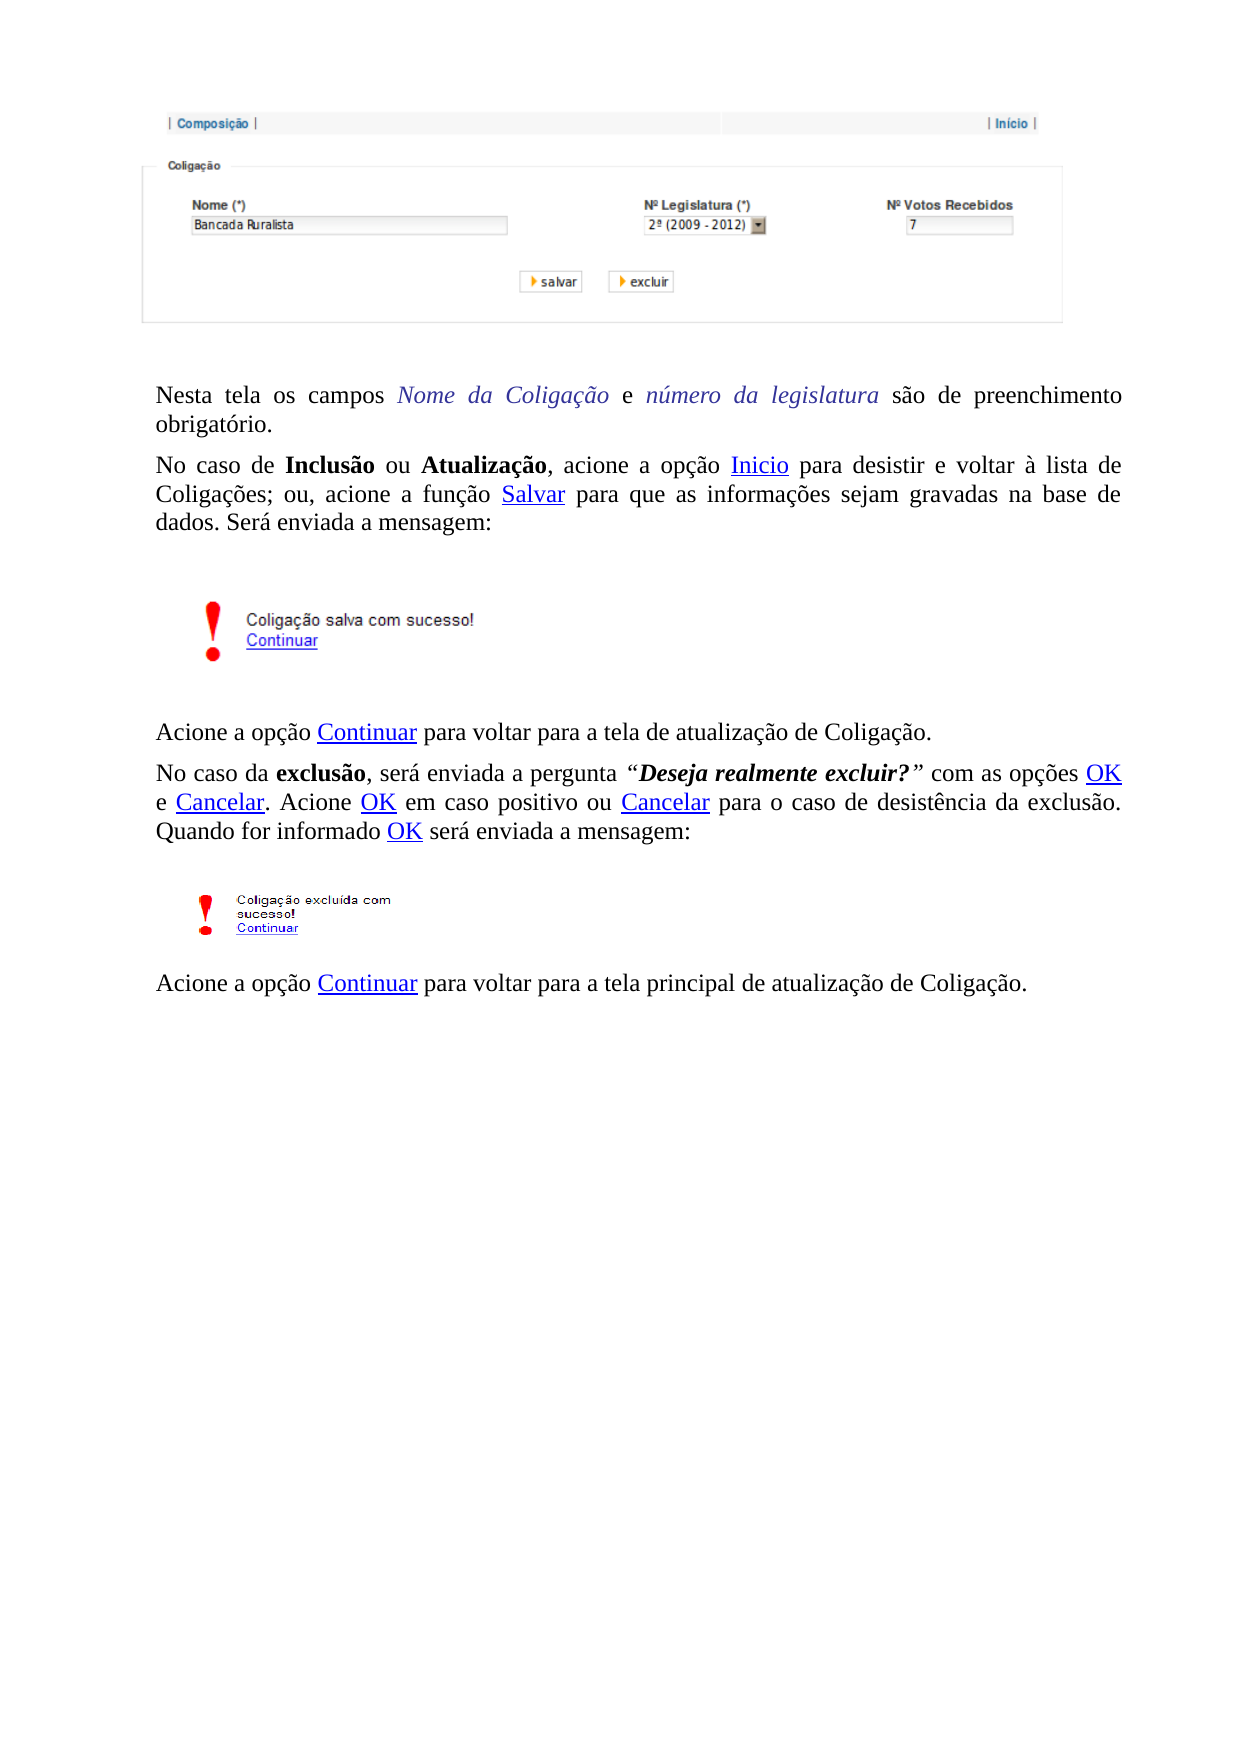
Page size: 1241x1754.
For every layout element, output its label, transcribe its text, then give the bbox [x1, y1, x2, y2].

picture [171, 575, 514, 679]
text No caso da exclusão, será enviada a pergunta “Deseja realmente excluir?” com as opções OK e Cancelar. Acione OK em caso positivo ou Cancelar para o caso de desistência da exclusão. Quando for informado OK será enviada a mensagem: [156, 758, 1122, 845]
text No caso de Inclusão ou Atualização, acione a opção Inicio para desistir e voltar à lista de Coligações; ou, acione a função Salvar para que as informações sejam gravadas na base de dados. Será enviada a mensagem: [155, 450, 1122, 536]
text Acione a opção Continuar para voltar para a tela de atualização de Coligação. [155, 717, 1122, 746]
picture [172, 883, 434, 947]
picture [128, 110, 1070, 339]
text Acione a opção Continuar para voltar para a tela principal de atualização de Coligação. [156, 968, 1122, 997]
text Nesta tela os campos Nome da Coligação e número da legislatura são de preenchimento obrigatório. [155, 380, 1122, 437]
